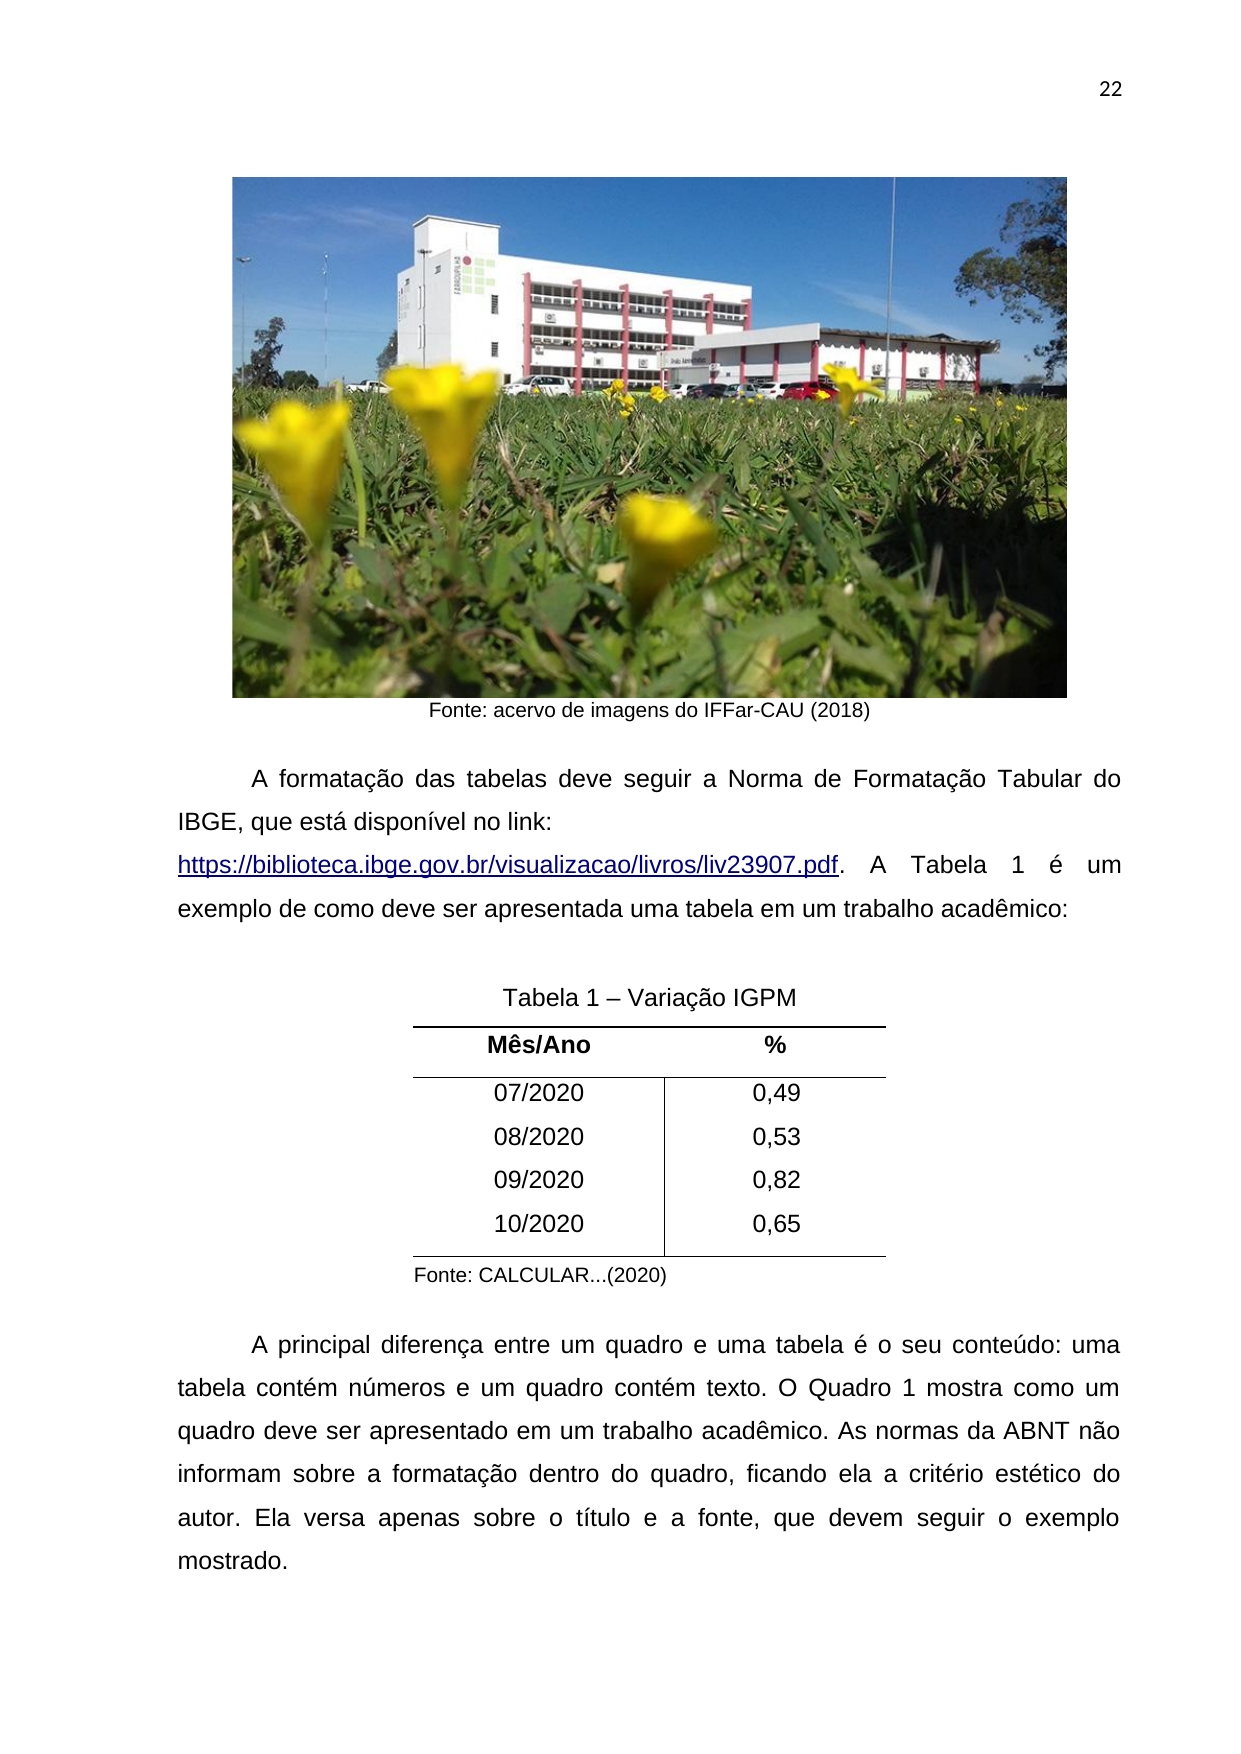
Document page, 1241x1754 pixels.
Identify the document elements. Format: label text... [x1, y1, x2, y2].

table_cell 10/2020 [413, 1209, 664, 1256]
text A formatação das tabelas deve seguir a Norma de Formatação Tabular do IBGE, que está disponível no link: [177, 764, 1122, 836]
table_header Mês/Ano [413, 1028, 664, 1077]
table_cell 07/2020 [413, 1078, 664, 1122]
text A principal diferença entre um quadro e uma tabela é o seu conteúdo: uma tabela contém números e um quadro contém texto. O Quadro 1 mostra como um quadro deve ser apresentado em um trabalho acadêmico. As normas da ABNT não informam sobre a formatação dentro do quadro, ficando ela a critério estético do autor. Ela versa apenas sobre o título e a fonte, que devem seguir o exemplo mostrado. [177, 1330, 1122, 1574]
text Fonte: CALCULAR...(2020) [177, 1263, 1122, 1287]
text Tabela 1 ‒ Variação IGPM [177, 983, 1122, 1012]
text Fonte: acervo de imagens do IFFar-CAU (2018) [177, 177, 1122, 722]
table_cell 09/2020 [413, 1166, 664, 1209]
text https://biblioteca.ibge.gov.br/visualizacao/livros/liv23907.pdf. A Tabela 1 é um exemplo de como deve ser apresentada uma tabela em um trabalho acadêmico: [177, 851, 1122, 922]
table_cell 0,82 [665, 1166, 886, 1209]
table_cell 0,53 [665, 1122, 886, 1166]
table_header % [664, 1028, 886, 1077]
table_cell 08/2020 [413, 1122, 664, 1166]
table_cell 0,49 [665, 1078, 886, 1122]
table_cell 0,65 [665, 1209, 886, 1256]
